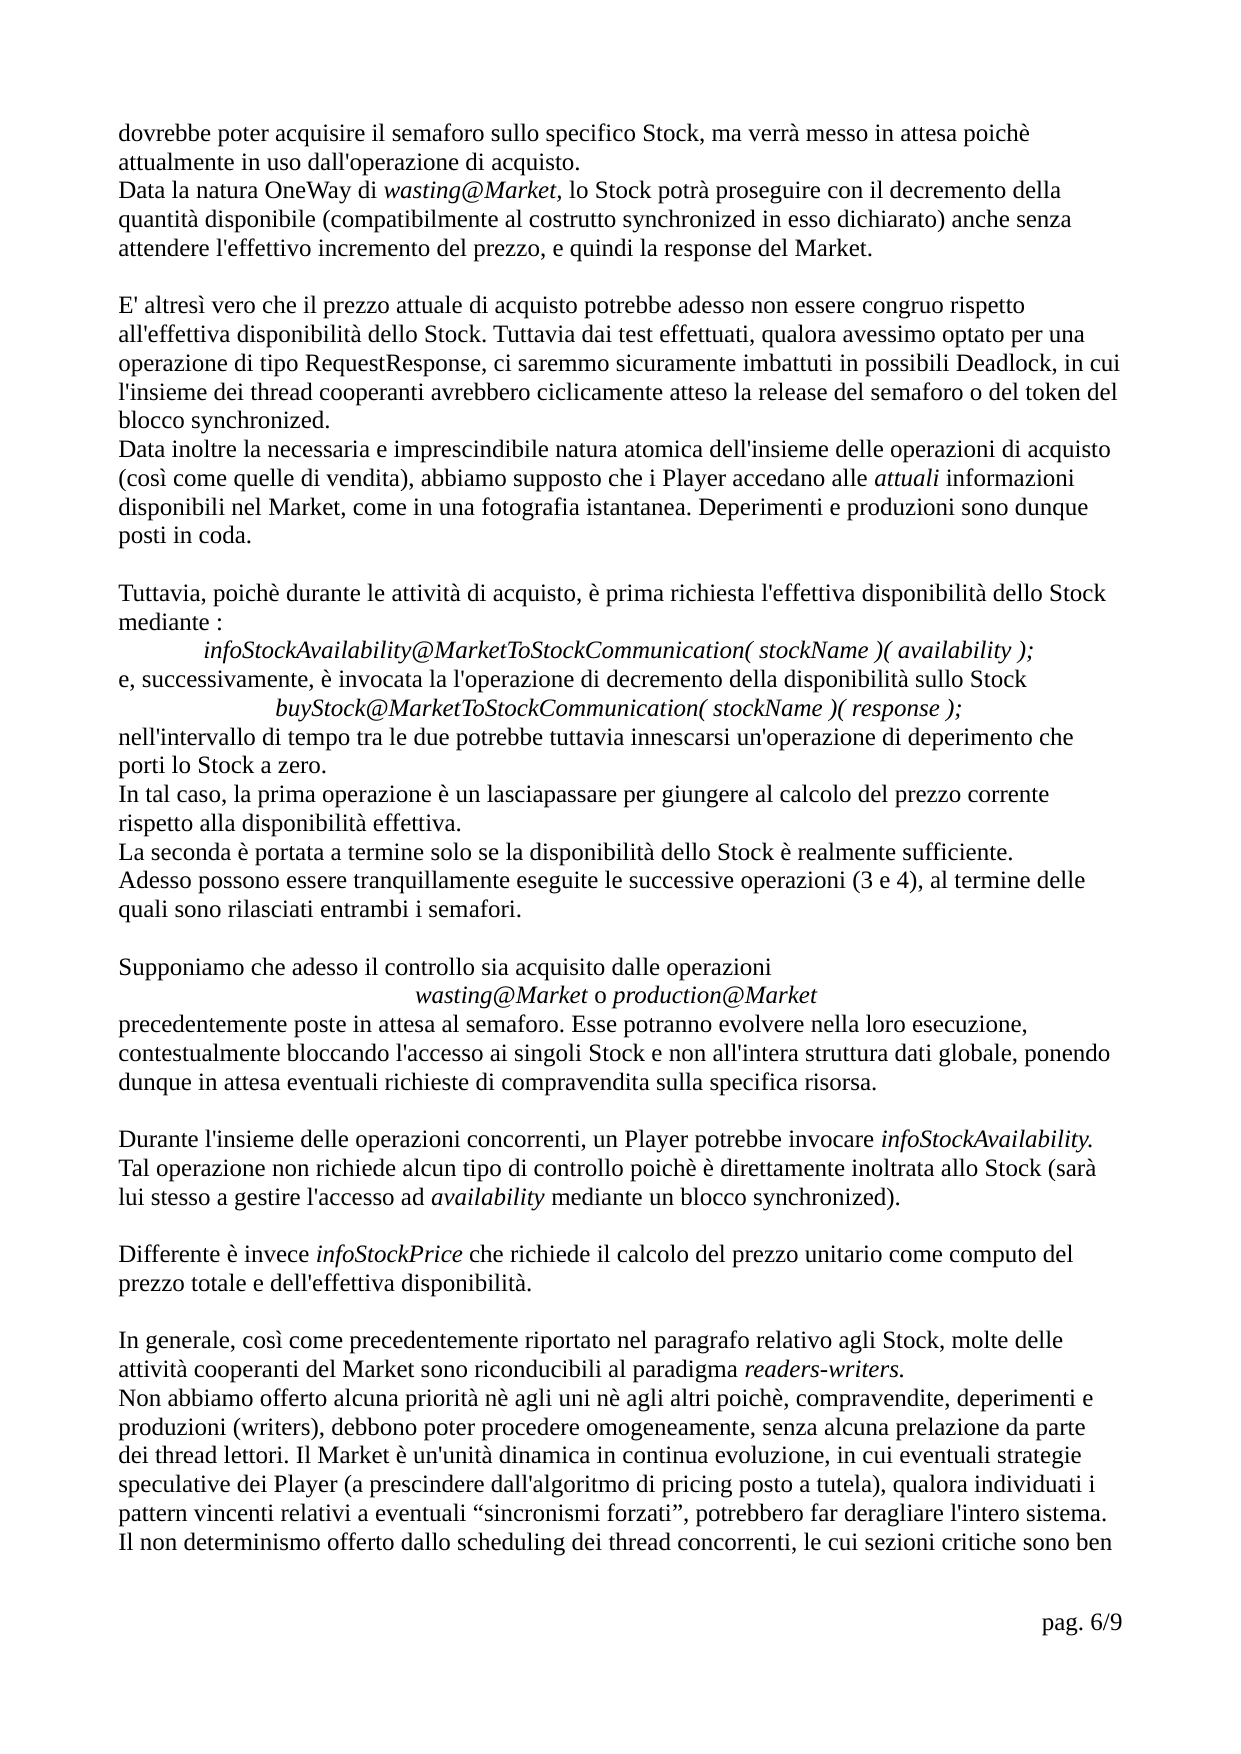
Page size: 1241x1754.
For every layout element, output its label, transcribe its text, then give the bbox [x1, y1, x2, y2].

text Il non determinismo offerto dallo scheduling dei thread concorrenti, le cui sezioni critiche sono ben [118, 1527, 1122, 1556]
text buyStock@MarketToStockCommunication( stockName )( response ); [118, 693, 1122, 722]
text Differente è invece infoStockPrice che richiede il calcolo del prezzo unitario come computo del prezzo totale e dell'effettiva disponibilità. [118, 1239, 1122, 1297]
text Data inoltre la necessaria e imprescindibile natura atomica dell'insieme delle operazioni di acquisto (così come quelle di vendita), abbiamo supposto che i Player accedano alle attuali informazioni disponibili nel Market, come in una fotografia istantanea. Deperimenti e produzioni sono dunque posti in coda. [118, 434, 1122, 549]
text Tuttavia, poichè durante le attività di acquisto, è prima richiesta l'effettiva disponibilità dello Stock mediante : [118, 578, 1122, 636]
text In tal caso, la prima operazione è un lasciapassare per giungere al calcolo del prezzo corrente rispetto alla disponibilità effettiva. [118, 779, 1122, 837]
text In generale, così come precedentemente riportato nel paragrafo relativo agli Stock, molte delle attività cooperanti del Market sono riconducibili al paradigma readers-writers. [118, 1326, 1122, 1383]
text La seconda è portata a termine solo se la disponibilità dello Stock è realmente sufficiente. [118, 837, 1122, 866]
text Durante l'insieme delle operazioni concorrenti, un Player potrebbe invocare infoStockAvailability. Tal operazione non richiede alcun tipo di controllo poichè è direttamente inoltrata allo Stock (sarà lui stesso a gestire l'accesso ad availability mediante un blocco synchronized). [118, 1124, 1122, 1211]
text Data la natura OneWay di wasting@Market, lo Stock potrà proseguire con il decremento della quantità disponibile (compatibilmente al costrutto synchronized in esso dichiarato) anche senza attendere l'effettivo incremento del prezzo, e quindi la response del Market. [118, 176, 1122, 262]
text precedentemente poste in attesa al semaforo. Esse potranno evolvere nella loro esecuzione, contestualmente bloccando l'accesso ai singoli Stock e non all'intera struttura dati globale, ponendo dunque in attesa eventuali richieste di compravendita sulla specifica risorsa. [118, 1009, 1122, 1096]
text infoStockAvailability@MarketToStockCommunication( stockName )( availability ); [118, 636, 1122, 664]
text Adesso possono essere tranquillamente eseguite le successive operazioni (3 e 4), al termine delle quali sono rilasciati entrambi i semafori. [118, 866, 1122, 923]
text nell'intervallo di tempo tra le due potrebbe tuttavia innescarsi un'operazione di deperimento che porti lo Stock a zero. [118, 722, 1122, 779]
text e, successivamente, è invocata la l'operazione di decremento della disponibilità sullo Stock [118, 664, 1122, 693]
text wasting@Market o production@Market [118, 981, 1122, 1009]
text E' altresì vero che il prezzo attuale di acquisto potrebbe adesso non essere congruo rispetto all'effettiva disponibilità dello Stock. Tuttavia dai test effettuati, qualora avessimo optato per una operazione di tipo RequestResponse, ci saremmo sicuramente imbattuti in possibili Deadlock, in cui l'insieme dei thread cooperanti avrebbero ciclicamente atteso la release del semaforo o del token del blocco synchronized. [118, 291, 1122, 434]
text Non abbiamo offerto alcuna priorità nè agli uni nè agli altri poichè, compravendite, deperimenti e produzioni (writers), debbono poter procedere omogeneamente, senza alcuna prelazione da parte dei thread lettori. Il Market è un'unità dinamica in continua evoluzione, in cui eventuali strategie speculative dei Player (a prescindere dall'algoritmo di pricing posto a tutela), qualora individuati i pattern vincenti relativi a eventuali “sincronismi forzati”, potrebbero far deragliare l'intero sistema. [118, 1383, 1122, 1527]
text dovrebbe poter acquisire il semaforo sullo specifico Stock, ma verrà messo in attesa poichè attualmente in uso dall'operazione di acquisto. [118, 118, 1122, 176]
text Supponiamo che adesso il controllo sia acquisito dalle operazioni [118, 952, 1122, 981]
